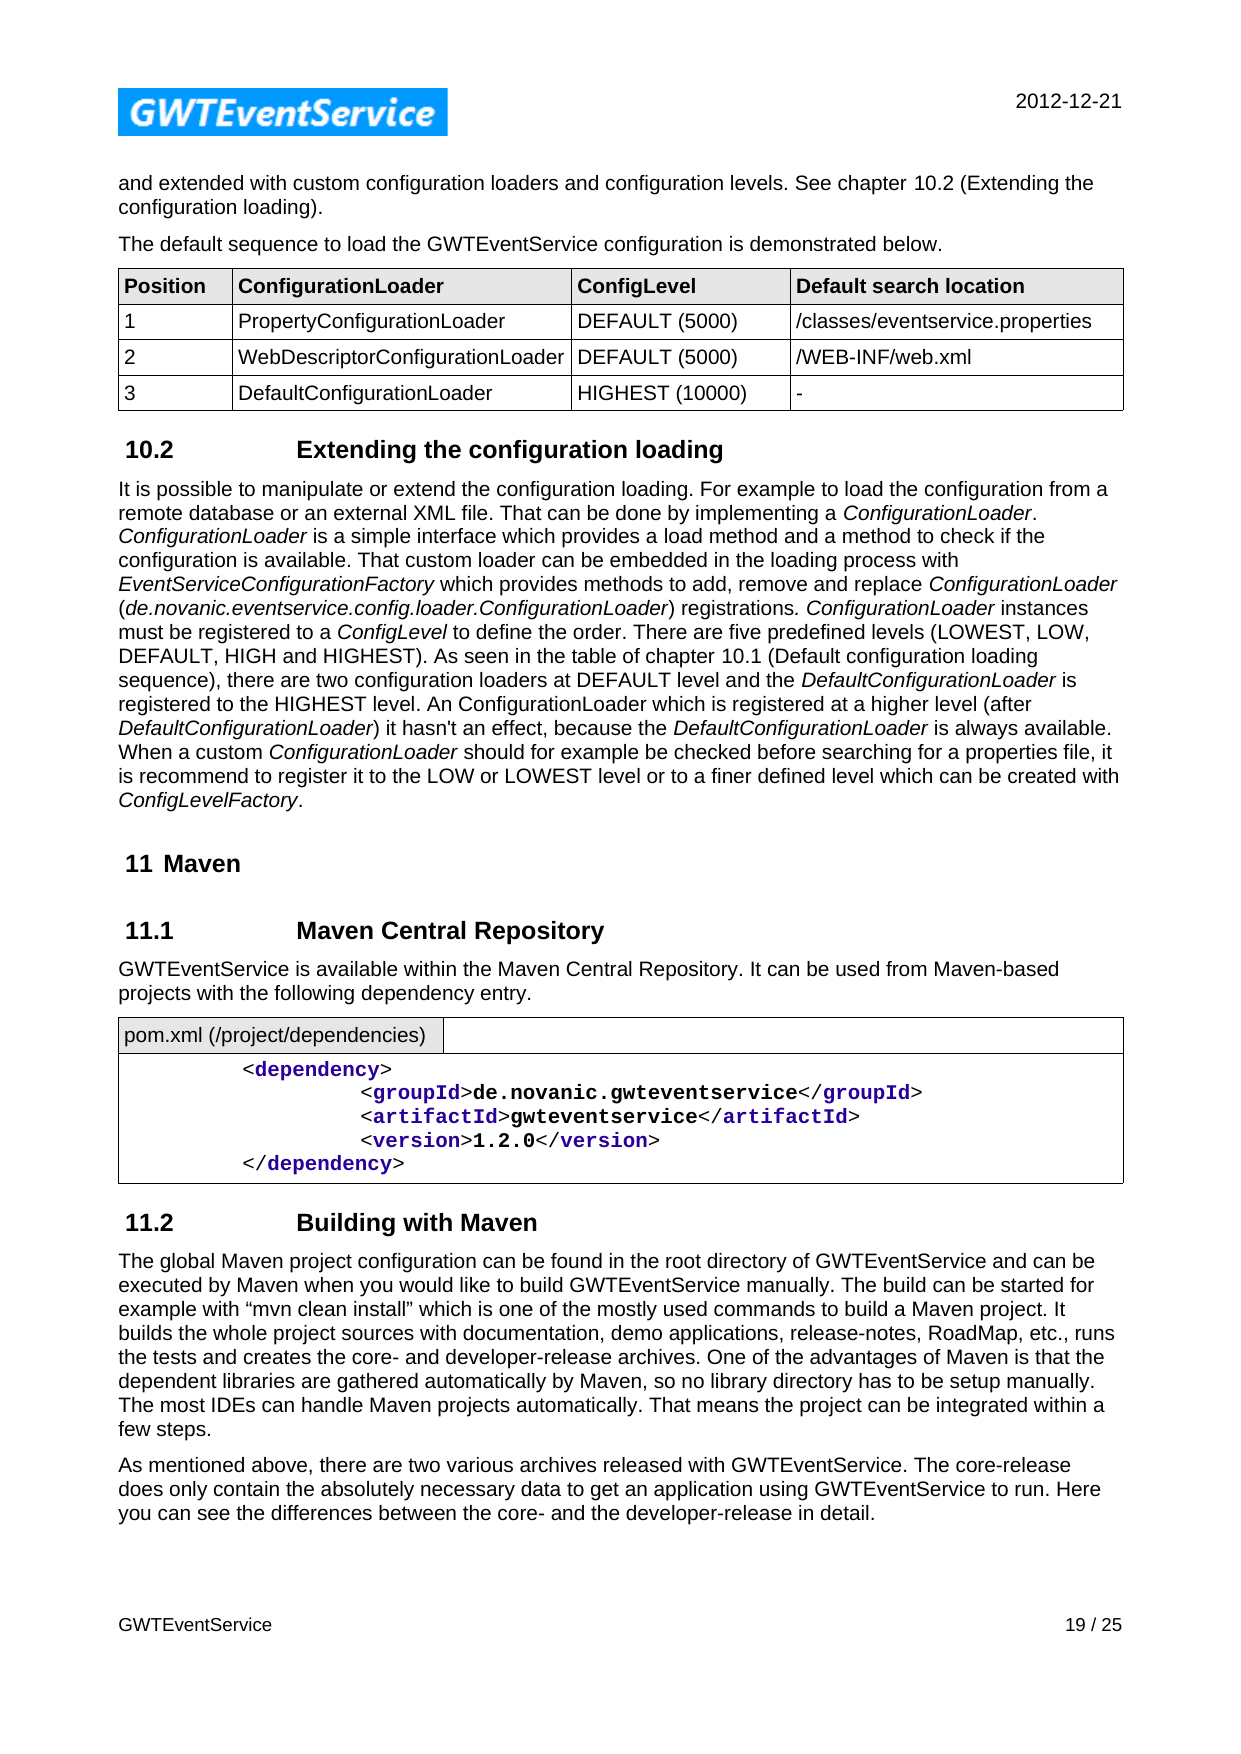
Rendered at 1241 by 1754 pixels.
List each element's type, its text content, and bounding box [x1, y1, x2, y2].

table_cell HIGHEST (10000) [572, 376, 790, 410]
table_cell 2 [119, 340, 232, 375]
table_header ConfigLevel [572, 269, 790, 304]
table_cell 3 [119, 376, 232, 410]
subtitle Extending the configuration loading [118, 435, 1122, 464]
picture [118, 88, 448, 136]
subtitle Maven [118, 849, 1122, 878]
text The global Maven project configuration can be found in the root directory of GWTEventService and can be executed by Maven when you would like to build GWTEventService manually. The build can be started for example with “mvn clean install” which is one of the mostly used commands to build a Maven project. It builds the whole project sources with documentation, demo applications, release-notes, RoadMap, etc., runs the tests and creates the core- and developer-release archives. One of the advantages of Maven is that the dependent libraries are gathered automatically by Maven, so no library directory has to be setup manually. The most IDEs can handle Maven projects automatically. That means the project can be integrated within a few steps. [118, 1249, 1122, 1441]
table_cell DefaultConfigurationLoader [233, 376, 571, 410]
table_cell DEFAULT (5000) [572, 305, 790, 339]
table_cell DEFAULT (5000) [572, 340, 790, 375]
subtitle Maven Central Repository [118, 916, 1122, 944]
table_cell /classes/eventservice.properties [791, 305, 1123, 339]
table_header pom.xml (/project/dependencies) [119, 1018, 443, 1053]
table_header [444, 1018, 1123, 1053]
table_header ConfigurationLoader [233, 269, 571, 304]
text and extended with custom configuration loaders and configuration levels. See chapter 10.2 (Extending the configuration loading). [118, 171, 1122, 219]
text It is possible to manipulate or extend the configuration loading. For example to load the configuration from a remote database or an external XML file. That can be done by implementing a ConfigurationLoader. ConfigurationLoader is a simple interface which provides a load method and a method to check if the configuration is available. That custom loader can be embedded in the loading process with EventServiceConfigurationFactory which provides methods to add, remove and replace ConfigurationLoader (de.novanic.eventservice.config.loader.ConfigurationLoader) registrations. ConfigurationLoader instances must be registered to a ConfigLevel to define the order. There are five predefined levels (LOWEST, LOW, DEFAULT, HIGH and HIGHEST). As seen in the table of chapter 10.1 (Default configuration loading sequence), there are two configuration loaders at DEFAULT level and the DefaultConfigurationLoader is registered to the HIGHEST level. An ConfigurationLoader which is registered at a higher level (after DefaultConfigurationLoader) it hasn't an effect, because the DefaultConfigurationLoader is always available. When a custom ConfigurationLoader should for example be checked before searching for a properties file, it is recommend to register it to the LOW or LOWEST level or to a finer defined level which can be created with ConfigLevelFactory. [118, 476, 1122, 812]
text The default sequence to load the GWTEventService configuration is demonstrated below. [118, 232, 1122, 256]
table_cell - [791, 376, 1123, 410]
table_header Default search location [791, 269, 1123, 304]
subtitle Building with Maven [118, 1208, 1122, 1236]
table_cell <dependency> <groupId>de.novanic.gwteventservice</groupId> <artifactId>gwteventservice</artifactId> <version>1.2.0</version> </dependency> [119, 1054, 1123, 1183]
text GWTEventService is available within the Maven Central Repository. It can be used from Maven-based projects with the following dependency entry. [118, 957, 1122, 1005]
table_cell /WEB-INF/web.xml [791, 340, 1123, 375]
table_header Position [119, 269, 232, 304]
text As mentioned above, there are two various archives released with GWTEventService. The core-release does only contain the absolutely necessary data to get an application using GWTEventService to run. Here you can see the differences between the core- and the developer-release in detail. [118, 1453, 1122, 1525]
table_cell WebDescriptorConfigurationLoader [233, 340, 571, 375]
table_cell 1 [119, 305, 232, 339]
table_cell PropertyConfigurationLoader [233, 305, 571, 339]
